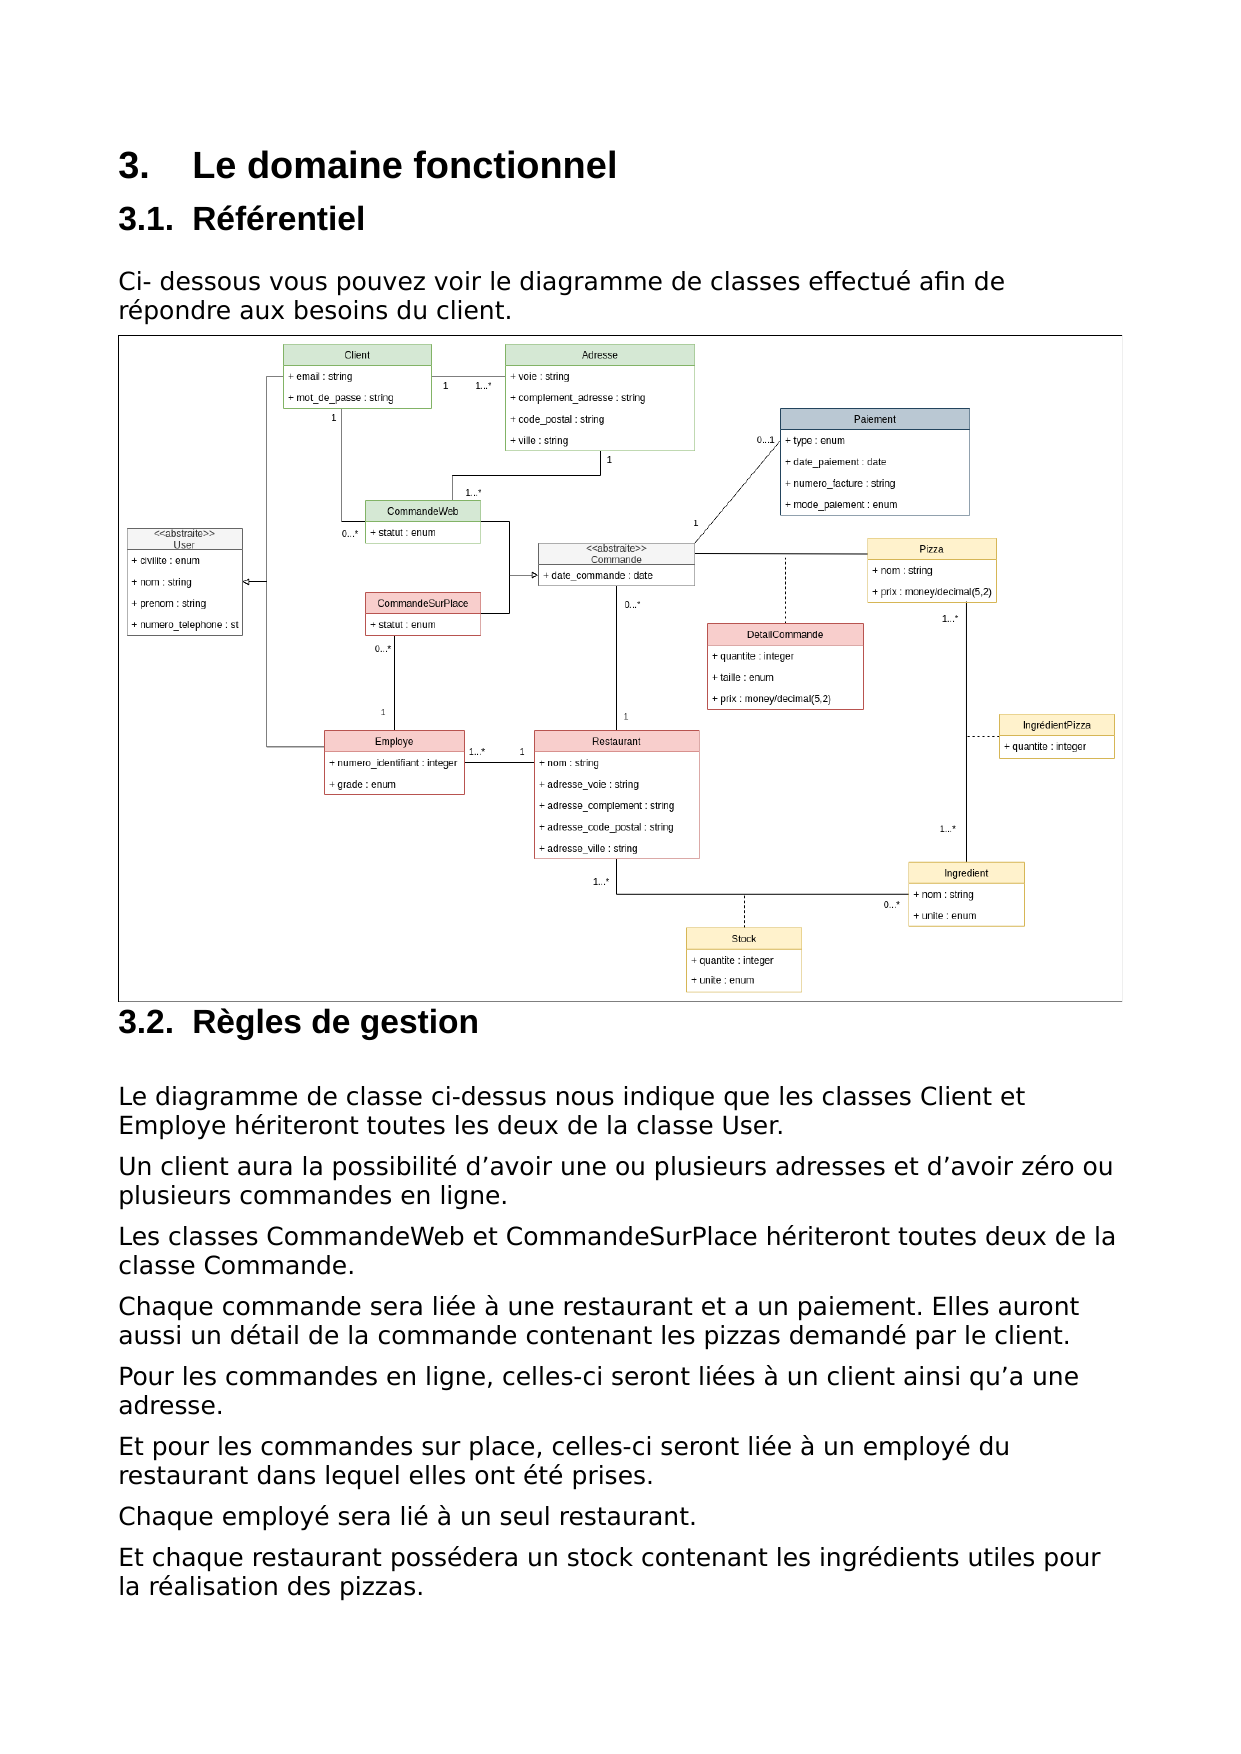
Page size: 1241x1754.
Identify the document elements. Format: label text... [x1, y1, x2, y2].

picture [118, 335, 1123, 1002]
text Et pour les commandes sur place, celles-ci seront liée à un employé du restaurant dans lequel elles ont été prises. [118, 1432, 1122, 1491]
text Chaque employé sera lié à un seul restaurant. [118, 1502, 1122, 1531]
text Le diagramme de classe ci-dessus nous indique que les classes Client et Employe hériteront toutes les deux de la classe User. [118, 1082, 1122, 1140]
text Et chaque restaurant possédera un stock contenant les ingrédients utiles pour la réalisation des pizzas. [118, 1543, 1122, 1602]
subtitle Le domaine fonctionnel [118, 143, 192, 187]
text Chaque commande sera liée à une restaurant et a un paiement. Elles auront aussi un détail de la commande contenant les pizzas demandé par le client. [118, 1292, 1122, 1350]
subtitle Référentiel [118, 199, 1122, 238]
subtitle Règles de gestion [118, 1002, 1122, 1041]
text Ci- dessous vous pouvez voir le diagramme de classes effectué afin de répondre aux besoins du client. [118, 267, 1122, 325]
text Pour les commandes en ligne, celles-ci seront liées à un client ainsi qu’a une adresse. [118, 1362, 1122, 1420]
text Les classes CommandeWeb et CommandeSurPlace hériteront toutes deux de la classe Commande. [118, 1222, 1122, 1280]
text Un client aura la possibilité d’avoir une ou plusieurs adresses et d’avoir zéro ou plusieurs commandes en ligne. [118, 1152, 1122, 1210]
subtitle Le domaine fonctionnel [617, 143, 1122, 187]
